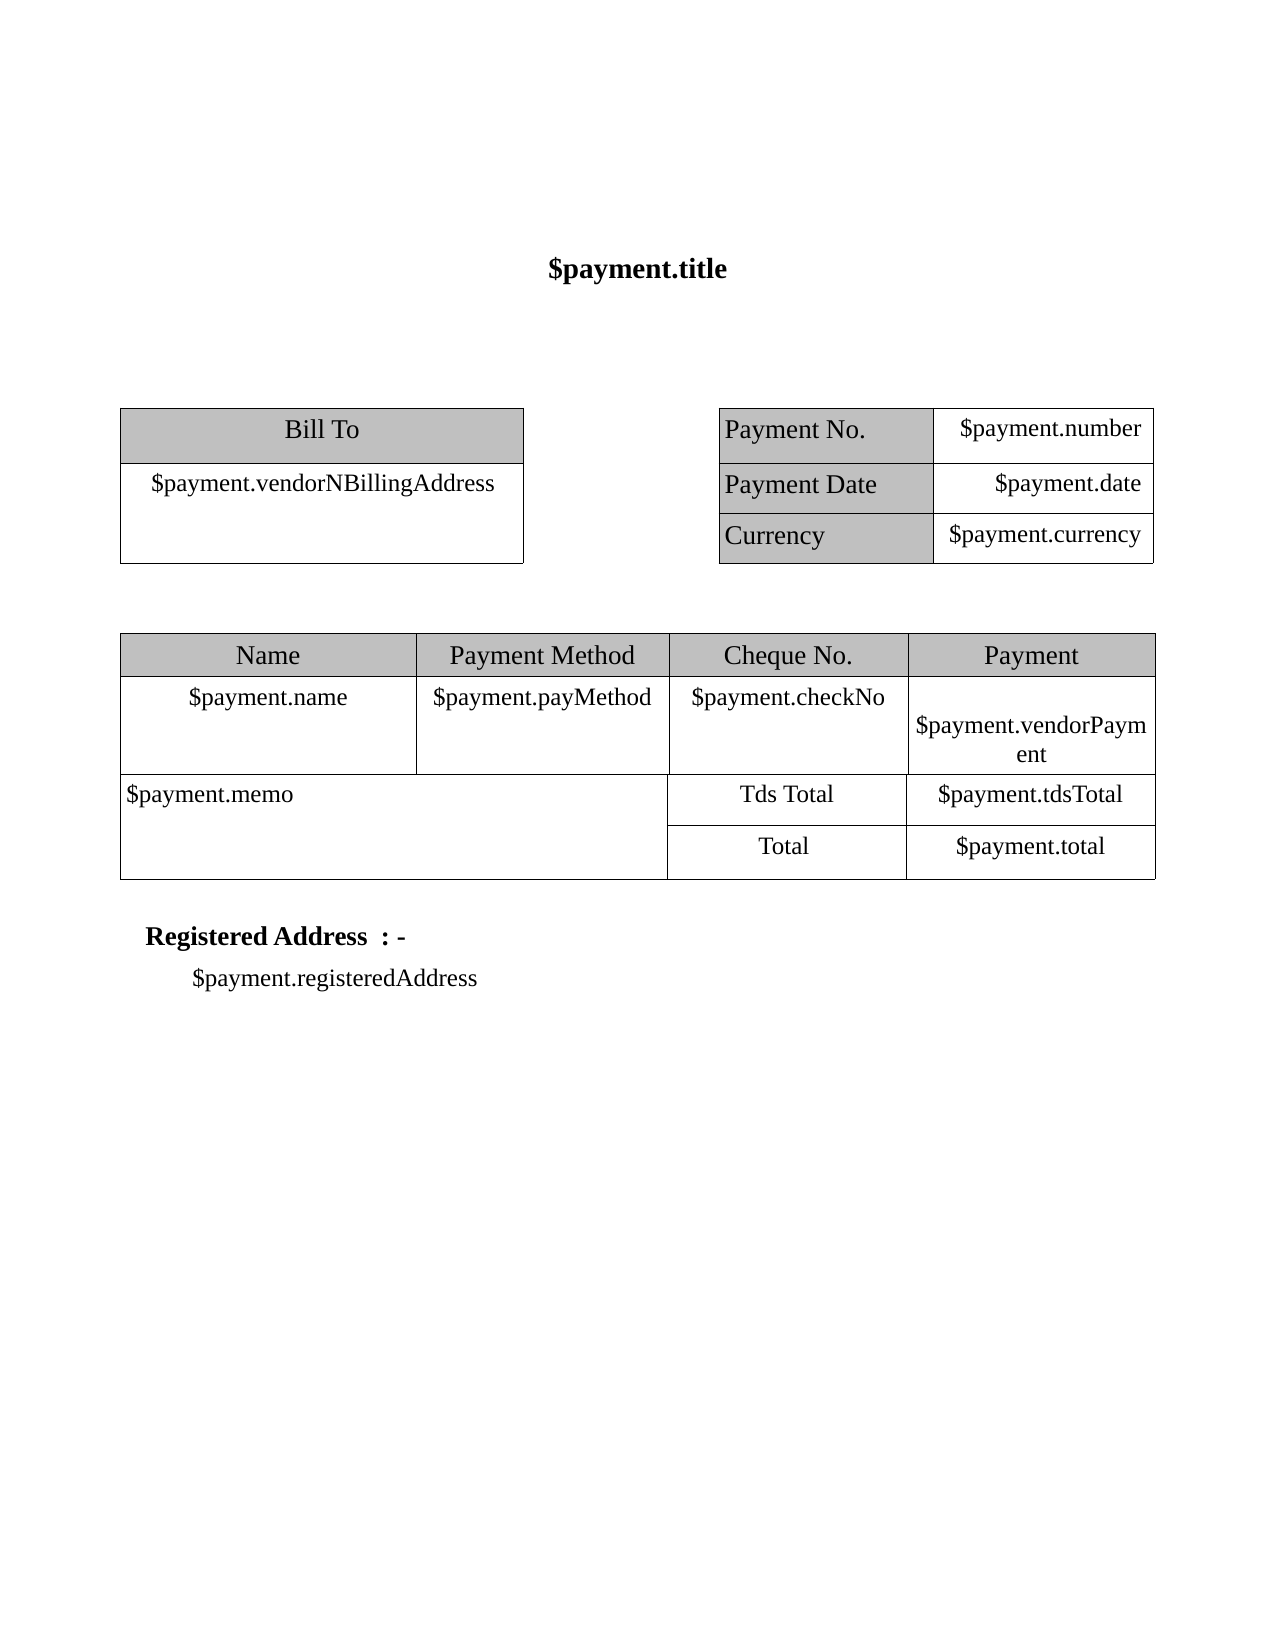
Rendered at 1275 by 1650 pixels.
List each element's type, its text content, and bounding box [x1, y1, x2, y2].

table_cell $payment.date [934, 464, 1153, 513]
text $payment.registeredAddress [118, 963, 1157, 992]
table_header $payment.tdsTotal [907, 775, 1155, 825]
table_cell Total [668, 826, 906, 878]
table_cell Payment Date [720, 464, 933, 513]
table_header Payment Method [417, 634, 669, 676]
table_cell $payment.currency [934, 514, 1153, 563]
table_header Payment [909, 634, 1155, 676]
table_header Name [121, 634, 416, 676]
table_header $payment.title [120, 159, 1155, 325]
table_header Cheque No. [670, 634, 908, 676]
table_header Tds Total [668, 775, 906, 825]
table_header $payment.number [934, 409, 1153, 463]
table_cell $payment.name [121, 677, 416, 774]
table_cell $payment.total [907, 826, 1155, 878]
text Registered Address : - [118, 920, 1157, 951]
table_cell [524, 463, 719, 513]
table_cell $payment.payMethod [417, 677, 669, 774]
table_cell Currency [720, 514, 933, 563]
table_header Bill To [121, 409, 523, 463]
table_cell [524, 513, 719, 563]
table_header [524, 408, 719, 463]
table_header $payment.memo [121, 775, 667, 878]
table_cell $payment.vendorNBillingAddress [121, 464, 523, 563]
table_header Payment No. [720, 409, 933, 463]
table_cell $payment.checkNo [670, 677, 908, 774]
table_cell $payment.vendorPayment [909, 677, 1155, 774]
